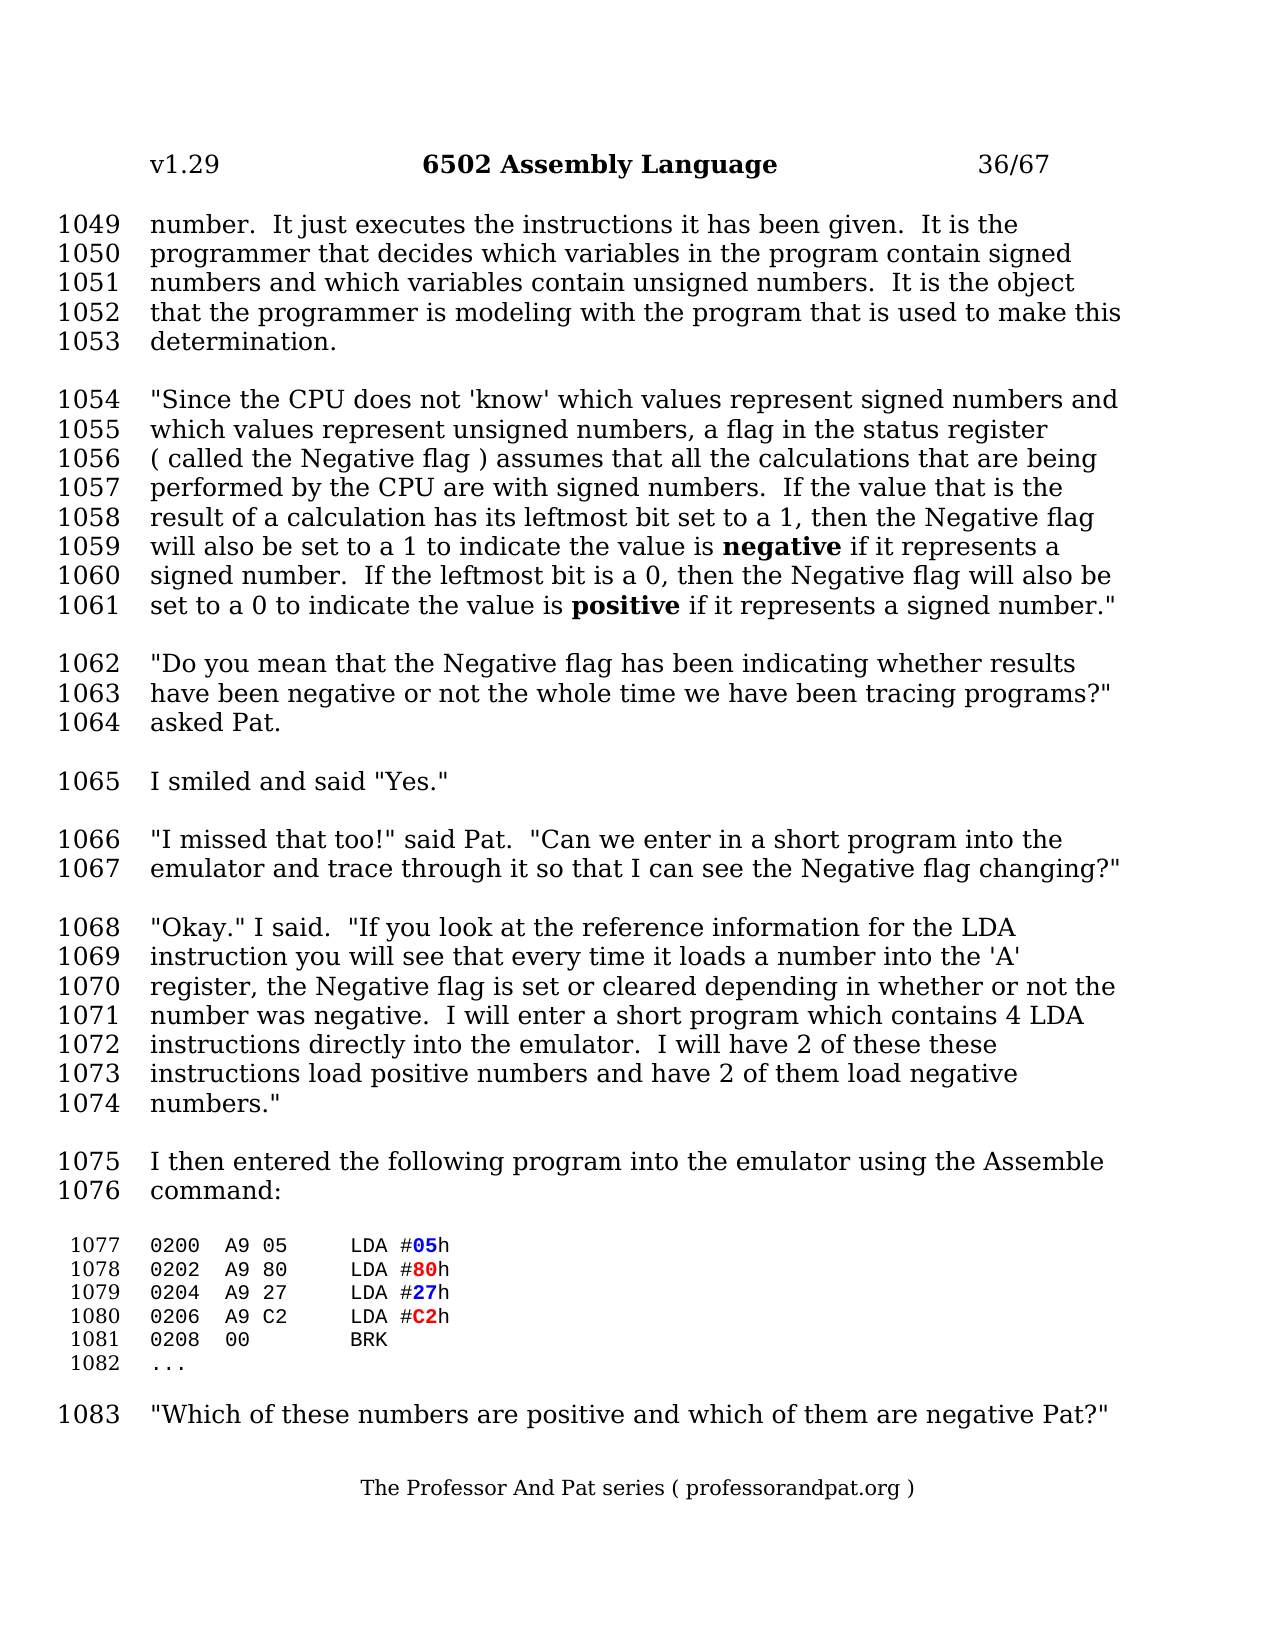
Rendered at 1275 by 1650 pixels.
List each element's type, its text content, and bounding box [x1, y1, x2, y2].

text "I missed that too!" said Pat. "Can we enter in a short program into the emulator and trace through it so that I can see the Negative flag changing?" [150, 825, 1125, 884]
text I then entered the following program into the emulator using the Assemble command: [150, 1147, 1125, 1206]
text "Okay." I said. "If you look at the reference information for the LDA instruction you will see that every time it loads a number into the 'A' register, the Negative flag is set or cleared depending in whether or not the number was negative. I will enter a short program which contains 4 LDA instructions directly into the emulator. I will have 2 of these these instructions load positive numbers and have 2 of them load negative numbers." [150, 913, 1125, 1118]
text 0202 A9 80 LDA #80h [150, 1259, 1125, 1282]
text 0208 00 BRK [150, 1329, 1125, 1353]
text I smiled and said "Yes." [150, 767, 1125, 796]
text ... [150, 1353, 1125, 1376]
text "Do you mean that the Negative flag has been indicating whether results have been negative or not the whole time we have been tracing programs?" asked Pat. [150, 650, 1125, 737]
text 0206 A9 C2 LDA #C2h [150, 1306, 1125, 1329]
text 0204 A9 27 LDA #27h [150, 1282, 1125, 1306]
text "The CPU does not really 'know' whether it is dealing with a signed number or an unsigned number. It just executes the instructions it has been given. It is the programmer that decides which variables in the program contain signed numbers and which variables contain unsigned numbers. It is the object that the programmer is modeling with the program that is used to make this determination. [150, 210, 1125, 356]
text "Since the CPU does not 'know' which values represent signed numbers and which values represent unsigned numbers, a flag in the status register ( called the Negative flag ) assumes that all the calculations that are being performed by the CPU are with signed numbers. If the value that is the result of a calculation has its leftmost bit set to a 1, then the Negative flag will also be set to a 1 to indicate the value is negative if it represents a signed number. If the leftmost bit is a 0, then the Negative flag will also be set to a 0 to indicate the value is positive if it represents a signed number." [150, 386, 1125, 620]
text 0200 A9 05 LDA #05h [150, 1235, 1125, 1259]
text "Which of these numbers are positive and which of them are negative Pat?" [150, 1400, 1125, 1429]
